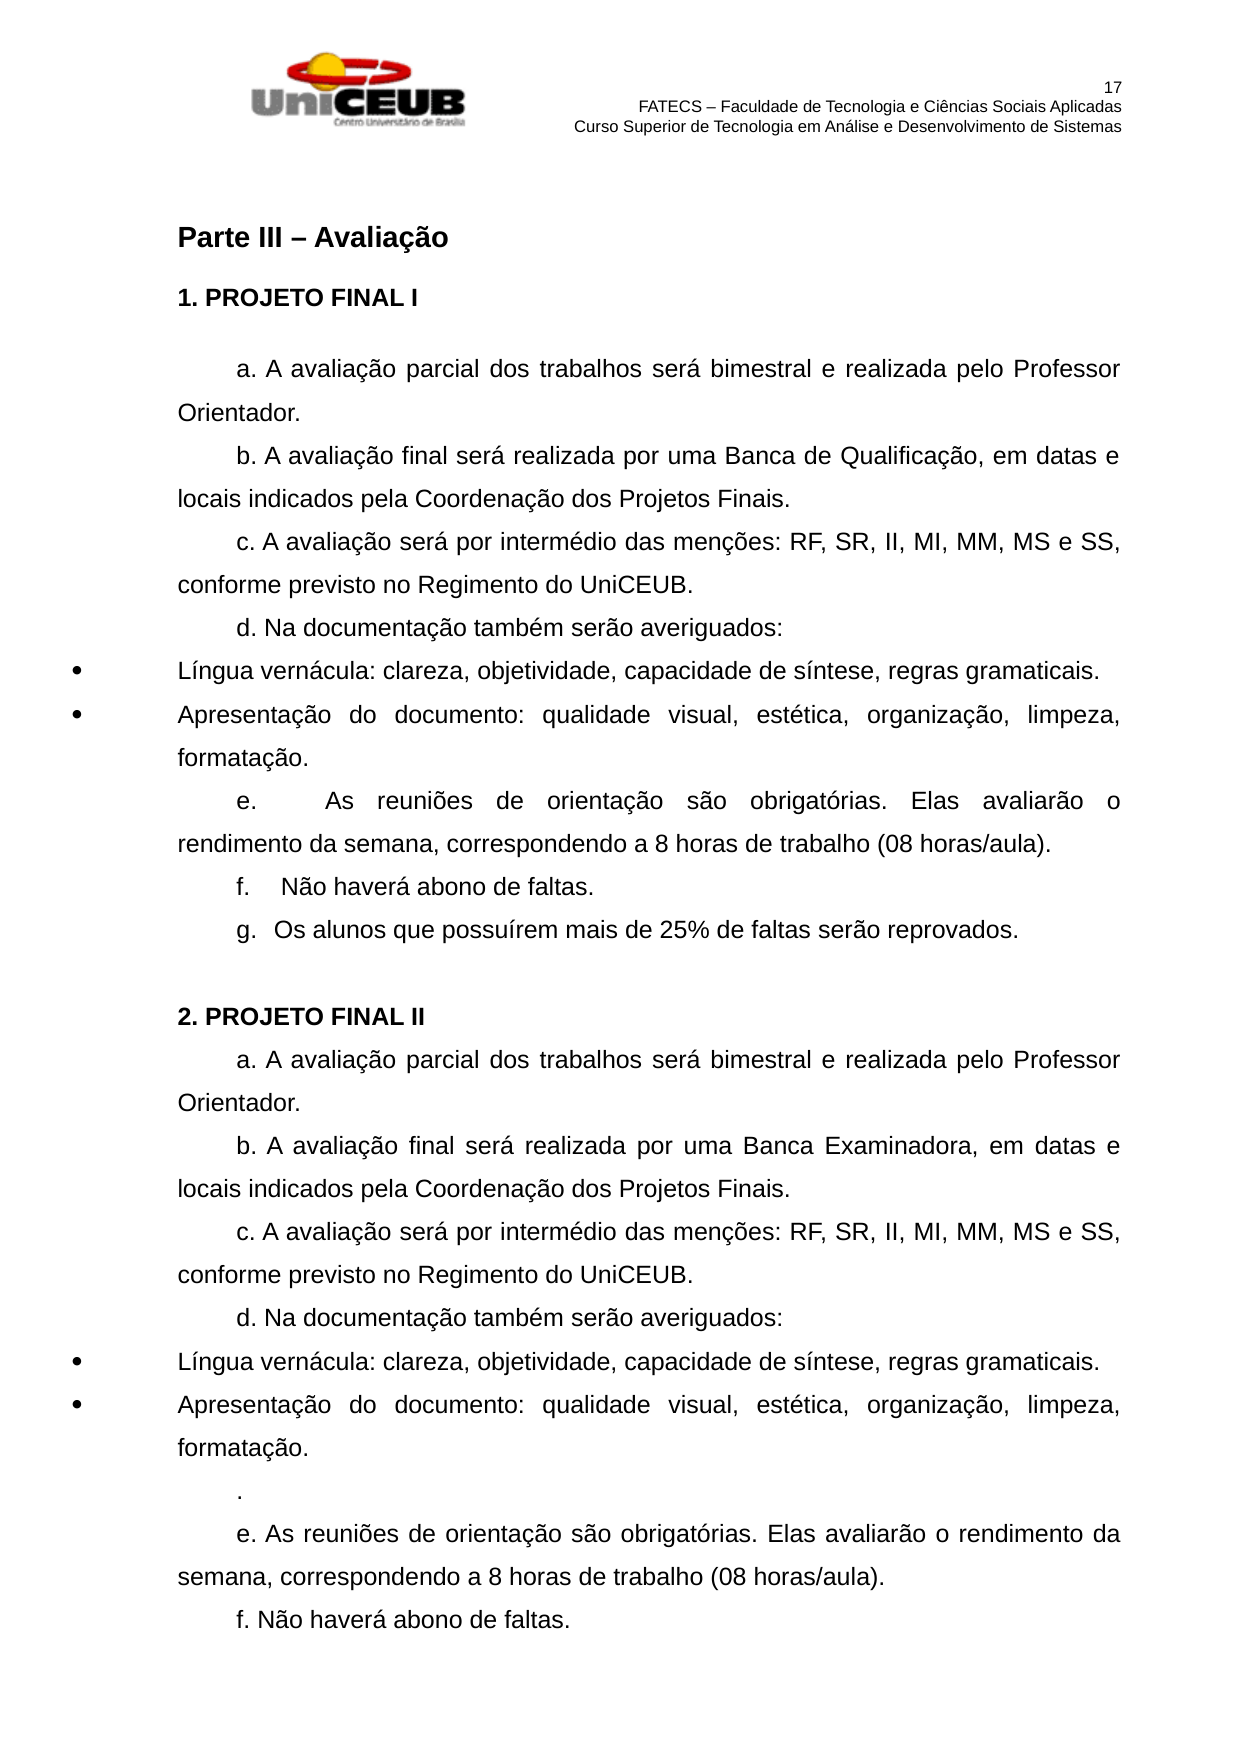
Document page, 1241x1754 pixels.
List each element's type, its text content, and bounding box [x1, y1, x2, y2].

text f. Não haverá abono de faltas. [236, 1606, 1122, 1634]
subtitle 2. PROJETO FINAL iI [177, 1002, 1122, 1030]
text d. Na documentação também serão averiguados: [177, 1303, 1122, 1332]
text c. A avaliação será por intermédio das menções: RF, SR, II, MI, MM, MS e SS, conforme previsto no Regimento do UniCEUB. [177, 1217, 1122, 1289]
list Língua vernácula: clareza, objetividade, capacidade de síntese, regras gramaticais. [73, 1347, 1122, 1375]
text c. A avaliação será por intermédio das menções: RF, SR, II, MI, MM, MS e SS, conforme previsto no Regimento do UniCEUB. [177, 527, 1122, 599]
list Não haverá abono de faltas. [236, 872, 1122, 901]
text d. Na documentação também serão averiguados: [177, 613, 1122, 642]
list Língua vernácula: clareza, objetividade, capacidade de síntese, regras gramaticais. [73, 656, 1122, 685]
picture [179, 15, 473, 128]
list Os alunos que possuírem mais de 25% de faltas serão reprovados. [236, 915, 1122, 944]
list Apresentação do documento: qualidade visual, estética, organização, limpeza, formatação. [73, 1390, 1122, 1462]
subtitle Parte III – Avaliação [177, 220, 1122, 254]
text b. A avaliação final será realizada por uma Banca de Qualificação, em datas e locais indicados pela Coordenação dos Projetos Finais. [177, 441, 1122, 513]
list As reuniões de orientação são obrigatórias. Elas avaliarão o rendimento da semana, correspondendo a 8 horas de trabalho (08 horas/aula). [177, 786, 1122, 858]
list Apresentação do documento: qualidade visual, estética, organização, limpeza, formatação. [73, 699, 1122, 772]
text a. A avaliação parcial dos trabalhos será bimestral e realizada pelo Professor Orientador. [177, 1045, 1122, 1117]
text e. As reuniões de orientação são obrigatórias. Elas avaliarão o rendimento da semana, correspondendo a 8 horas de trabalho (08 horas/aula). [177, 1519, 1122, 1591]
subtitle 1. PROJETO FINAL i [177, 283, 1122, 311]
text b. A avaliação final será realizada por uma Banca Examinadora, em datas e locais indicados pela Coordenação dos Projetos Finais. [177, 1131, 1122, 1203]
text . [177, 1476, 1122, 1505]
text a. A avaliação parcial dos trabalhos será bimestral e realizada pelo Professor Orientador. [177, 354, 1122, 426]
